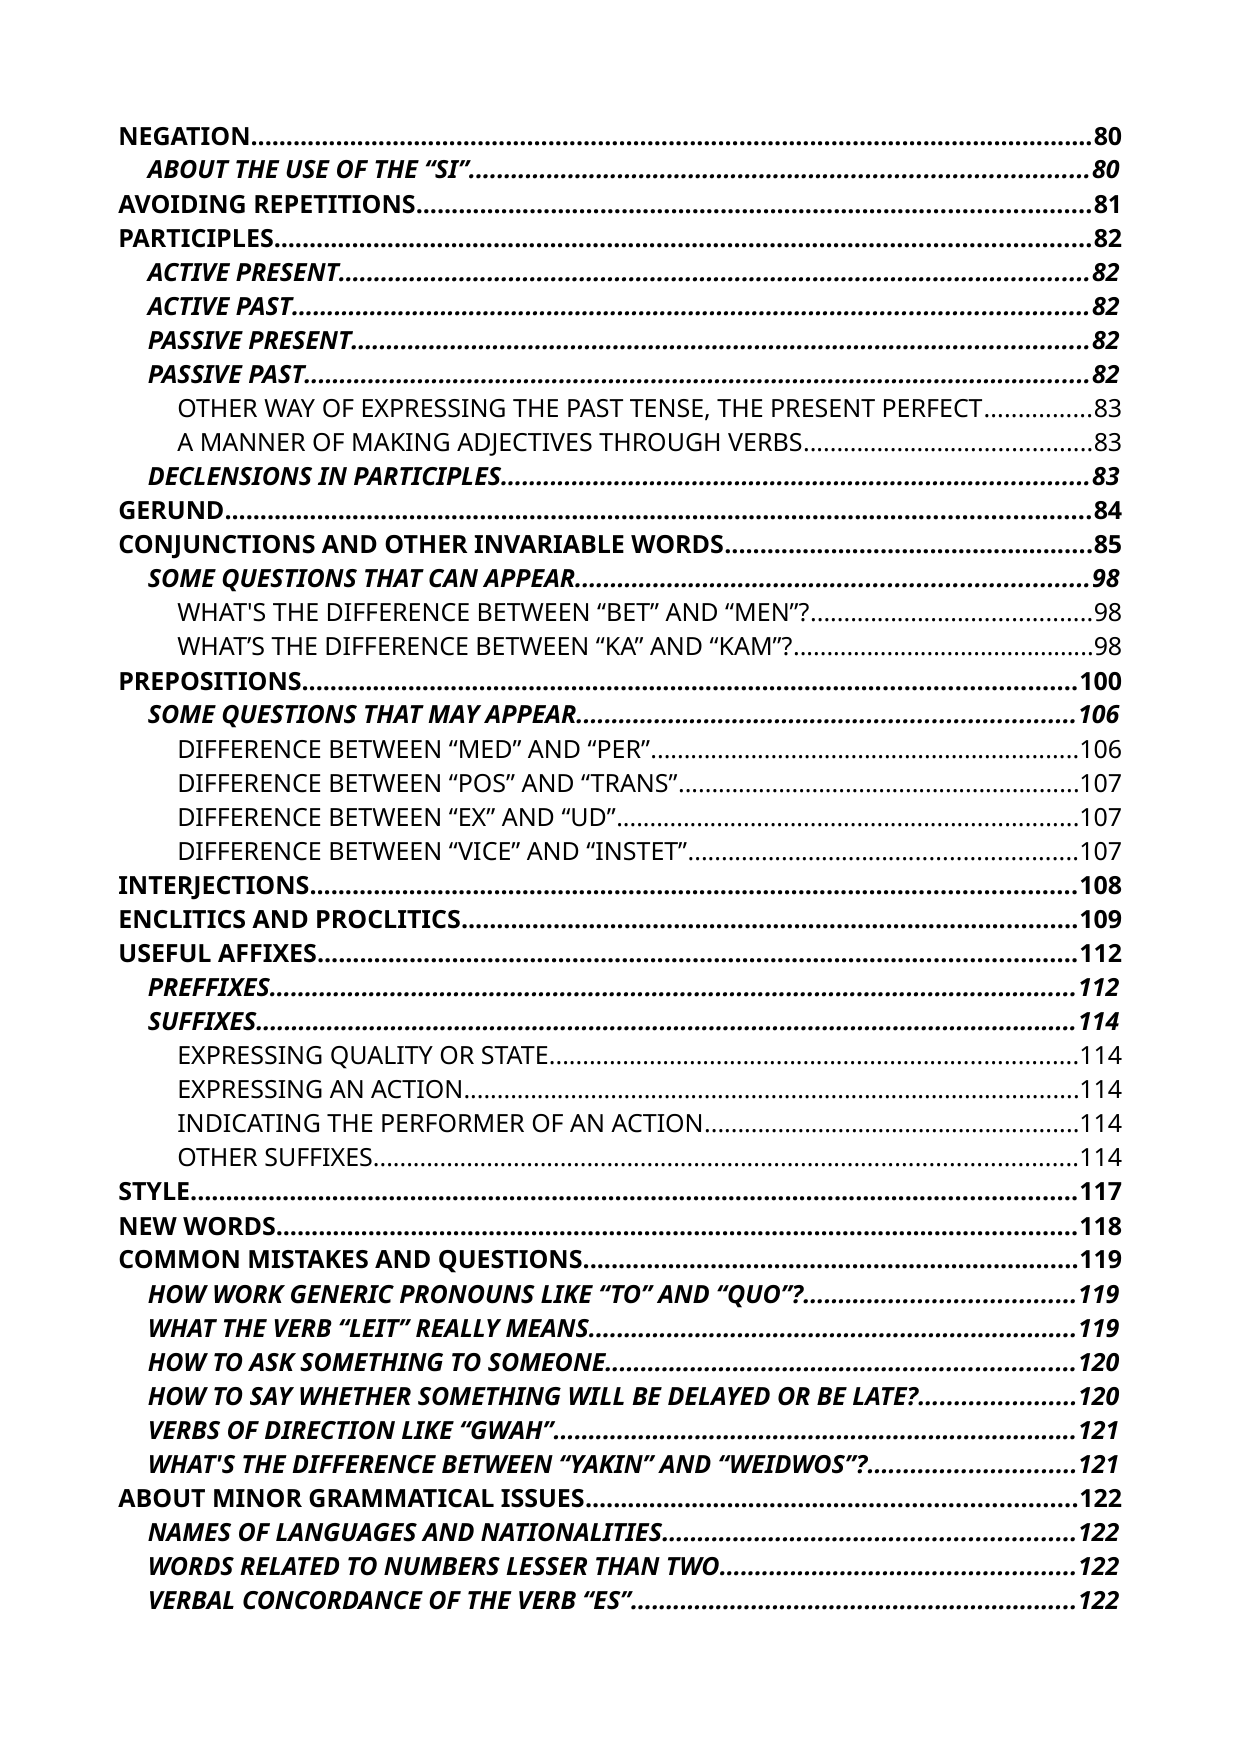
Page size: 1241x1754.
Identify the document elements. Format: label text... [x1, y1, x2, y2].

text ACTIVE PRESENT 82 [148, 254, 1122, 288]
text ENCLITICS AND PROCLITICS 109 [118, 902, 1122, 936]
text USEFUL AFFIXES 112 [118, 936, 1122, 970]
text WHAT'S THE DIFFERENCE BETWEEN “BET” AND “MEN”? 98 [177, 595, 1122, 629]
text ACTIVE PAST 82 [148, 288, 1122, 322]
text SUFFIXES 114 [148, 1004, 1122, 1038]
text AVOIDING REPETITIONS 81 [118, 186, 1122, 220]
text NEW WORDS 118 [118, 1208, 1122, 1242]
text DIFFERENCE BETWEEN “POS” AND “TRANS” 107 [177, 765, 1122, 799]
text DIFFERENCE BETWEEN “VICE” AND “INSTET” 107 [177, 833, 1122, 867]
text INDICATING THE PERFORMER OF AN ACTION 114 [177, 1106, 1122, 1140]
text HOW TO ASK SOMETHING TO SOMEONE 120 [148, 1344, 1122, 1378]
text COMMON MISTAKES AND QUESTIONS 119 [118, 1242, 1122, 1276]
text WORDS RELATED TO NUMBERS LESSER THAN TWO 122 [148, 1549, 1122, 1583]
text DIFFERENCE BETWEEN “EX” AND “UD” 107 [177, 799, 1122, 833]
text A MANNER OF MAKING ADJECTIVES THROUGH VERBS 83 [177, 425, 1122, 459]
text STYLE 117 [118, 1174, 1122, 1208]
text VERBAL CONCORDANCE OF THE VERB “ES” 122 [148, 1583, 1122, 1617]
text ABOUT MINOR GRAMMATICAL ISSUES 122 [118, 1481, 1122, 1515]
text SOME QUESTIONS THAT MAY APPEAR 106 [148, 697, 1122, 731]
text EXPRESSING AN ACTION 114 [177, 1072, 1122, 1106]
text PARTICIPLES 82 [118, 220, 1122, 254]
text HOW TO SAY WHETHER SOMETHING WILL BE DELAYED OR BE LATE? 120 [148, 1378, 1122, 1412]
text CONJUNCTIONS AND OTHER INVARIABLE WORDS 85 [118, 527, 1122, 561]
text GERUND 84 [118, 493, 1122, 527]
text WHAT’S THE DIFFERENCE BETWEEN “KA” AND “KAM”? 98 [177, 629, 1122, 663]
text INTERJECTIONS 108 [118, 867, 1122, 902]
text NEGATION 80 [118, 118, 1122, 152]
text PREFFIXES 112 [148, 970, 1122, 1004]
text PASSIVE PAST 82 [148, 357, 1122, 391]
text DIFFERENCE BETWEEN “MED” AND “PER” 106 [177, 731, 1122, 765]
text OTHER WAY OF EXPRESSING THE PAST TENSE, THE PRESENT PERFECT 83 [177, 391, 1122, 425]
text SOME QUESTIONS THAT CAN APPEAR 98 [148, 561, 1122, 595]
text PREPOSITIONS 100 [118, 663, 1122, 697]
text DECLENSIONS IN PARTICIPLES 83 [148, 459, 1122, 493]
text NAMES OF LANGUAGES AND NATIONALITIES 122 [148, 1515, 1122, 1549]
text ABOUT THE USE OF THE “SI” 80 [148, 152, 1122, 186]
text OTHER SUFFIXES 114 [177, 1140, 1122, 1174]
text HOW WORK GENERIC PRONOUNS LIKE “TO” AND “QUO”? 119 [148, 1276, 1122, 1310]
text EXPRESSING QUALITY OR STATE 114 [177, 1038, 1122, 1072]
text WHAT'S THE DIFFERENCE BETWEEN “YAKIN” AND “WEIDWOS”? 121 [148, 1447, 1122, 1481]
text WHAT THE VERB “LEIT” REALLY MEANS 119 [148, 1310, 1122, 1344]
text PASSIVE PRESENT 82 [148, 322, 1122, 357]
text VERBS OF DIRECTION LIKE “GWAH” 121 [148, 1412, 1122, 1447]
